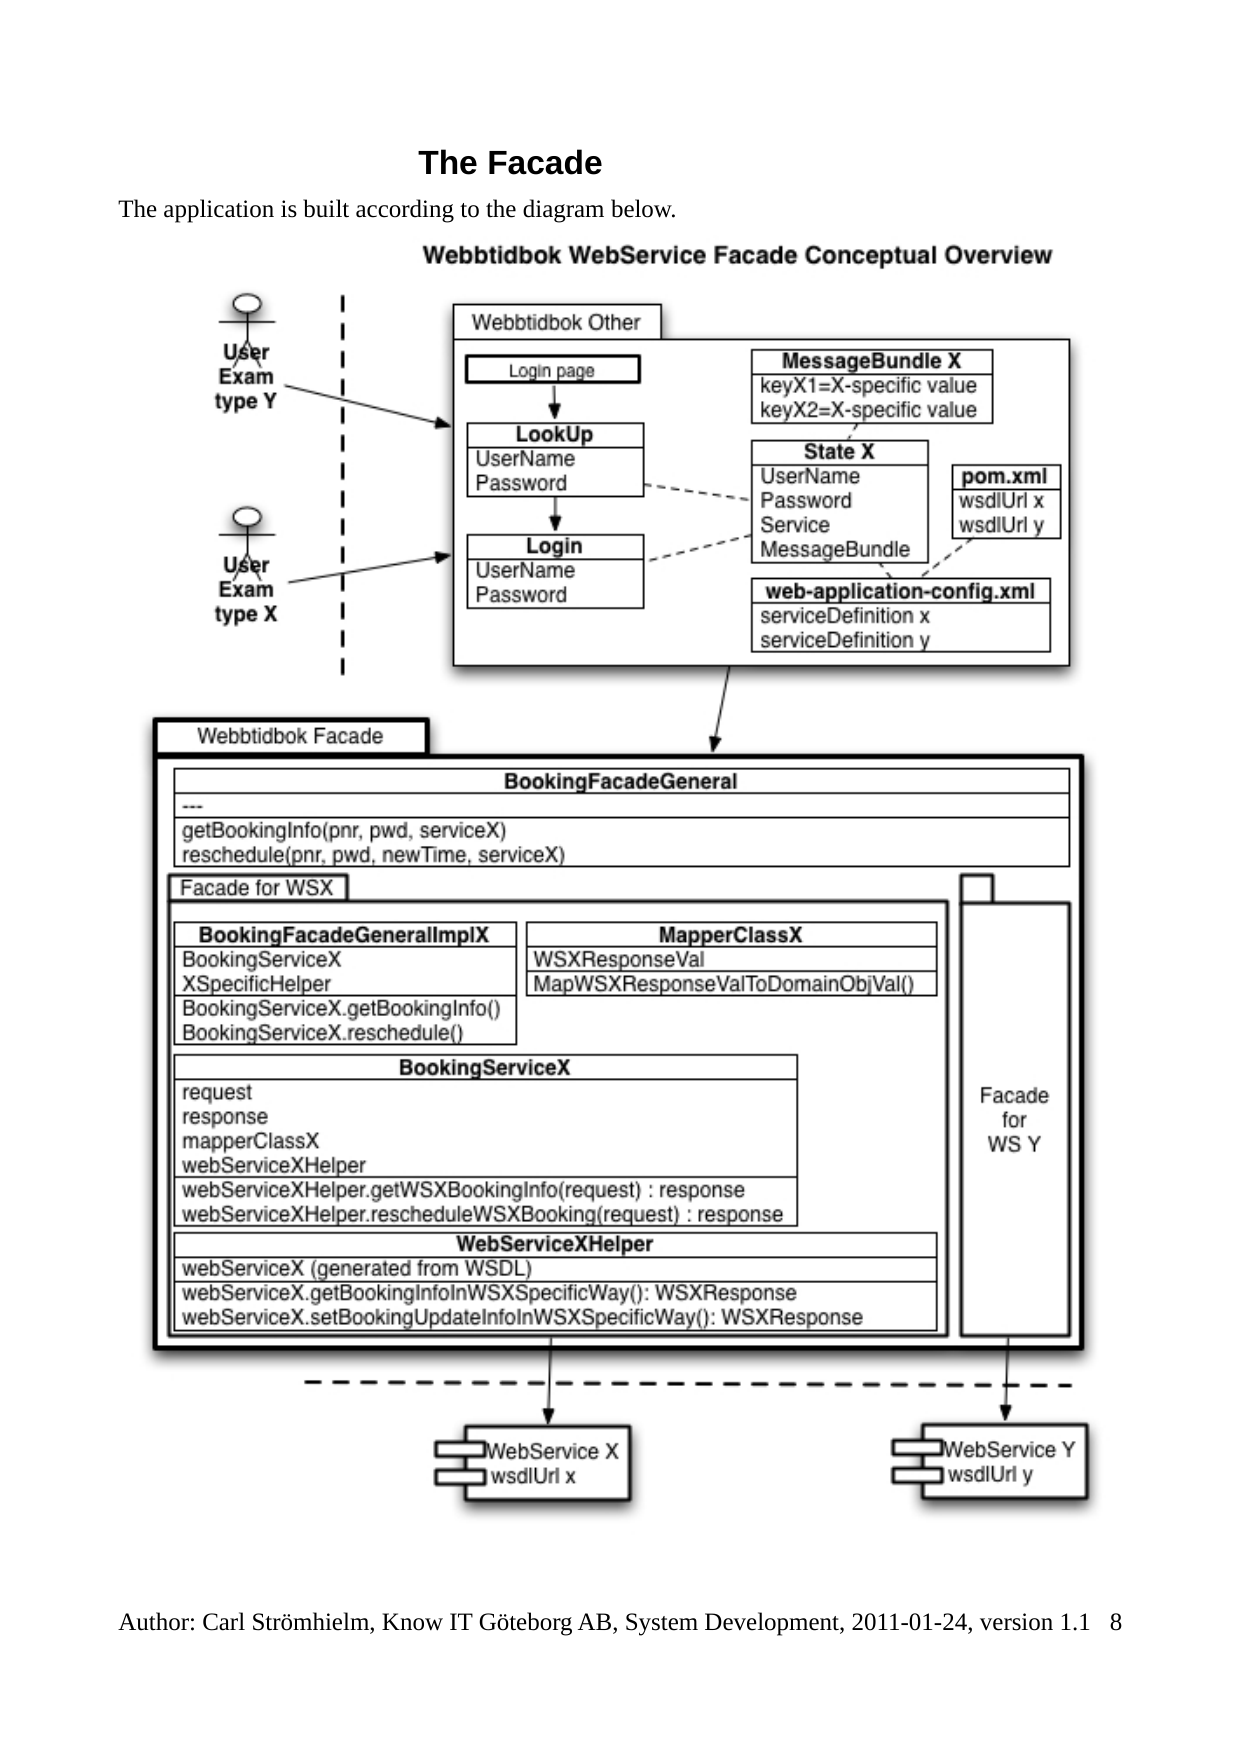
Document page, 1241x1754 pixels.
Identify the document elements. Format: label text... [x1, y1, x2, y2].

text The application is built according to the diagram below. [118, 194, 1122, 223]
picture [118, 223, 1123, 1543]
subtitle The Facade [418, 143, 1122, 182]
